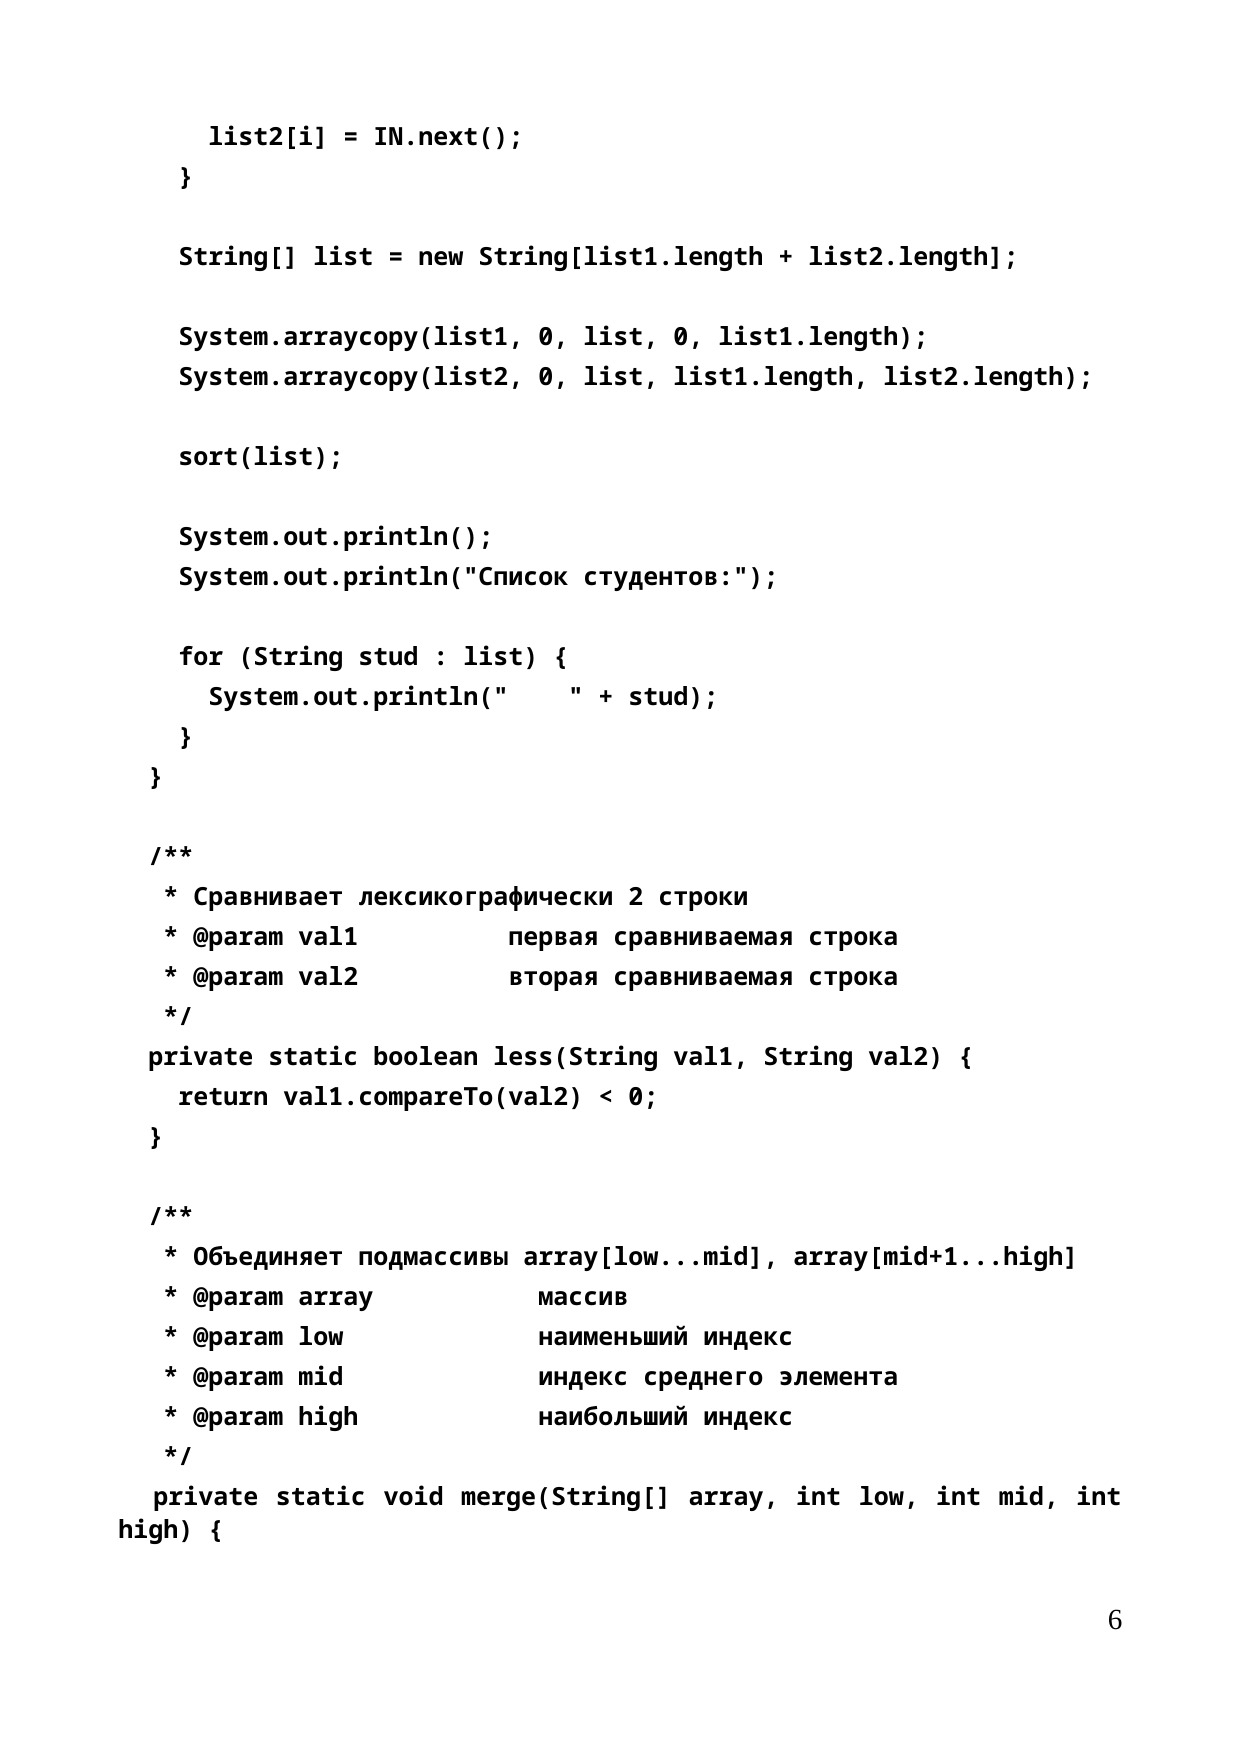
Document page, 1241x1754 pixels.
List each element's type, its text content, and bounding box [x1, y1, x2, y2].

text * @param val2 вторая сравниваемая строка [118, 958, 1122, 992]
text */ [118, 998, 1122, 1032]
text /** [118, 838, 1122, 872]
text sort(list); [118, 438, 1122, 472]
text } [118, 1118, 1122, 1152]
text System.out.println(" " + stud); [118, 678, 1122, 712]
text System.arraycopy(list1, 0, list, 0, list1.length); [118, 318, 1122, 352]
text System.out.println("Список студентов:"); [118, 558, 1122, 592]
text list2[i] = IN.next(); [118, 118, 1122, 152]
text * @param low наименьший индекс [118, 1318, 1122, 1352]
text System.out.println(); [118, 518, 1122, 552]
text * Сравнивает лексикографически 2 строки [118, 878, 1122, 912]
text * @param array массив [118, 1278, 1122, 1312]
text private static void merge(String[] array, int low, int mid, int high) { [118, 1478, 1122, 1546]
text for (String stud : list) { [118, 638, 1122, 672]
text } [118, 718, 1122, 752]
text System.arraycopy(list2, 0, list, list1.length, list2.length); [118, 358, 1122, 392]
text private static boolean less(String val1, String val2) { [118, 1038, 1122, 1072]
text } [118, 758, 1122, 792]
text return val1.compareTo(val2) < 0; [118, 1078, 1122, 1112]
text String[] list = new String[list1.length + list2.length]; [118, 238, 1122, 272]
text * Объединяет подмассивы array[low...mid], array[mid+1...high] [118, 1238, 1122, 1272]
text /** [118, 1198, 1122, 1232]
text * @param val1 первая сравниваемая строка [118, 918, 1122, 952]
text * @param high наибольший индекс [118, 1398, 1122, 1432]
text } [118, 158, 1122, 192]
text * @param mid индекс среднего элемента [118, 1358, 1122, 1392]
text */ [118, 1438, 1122, 1472]
